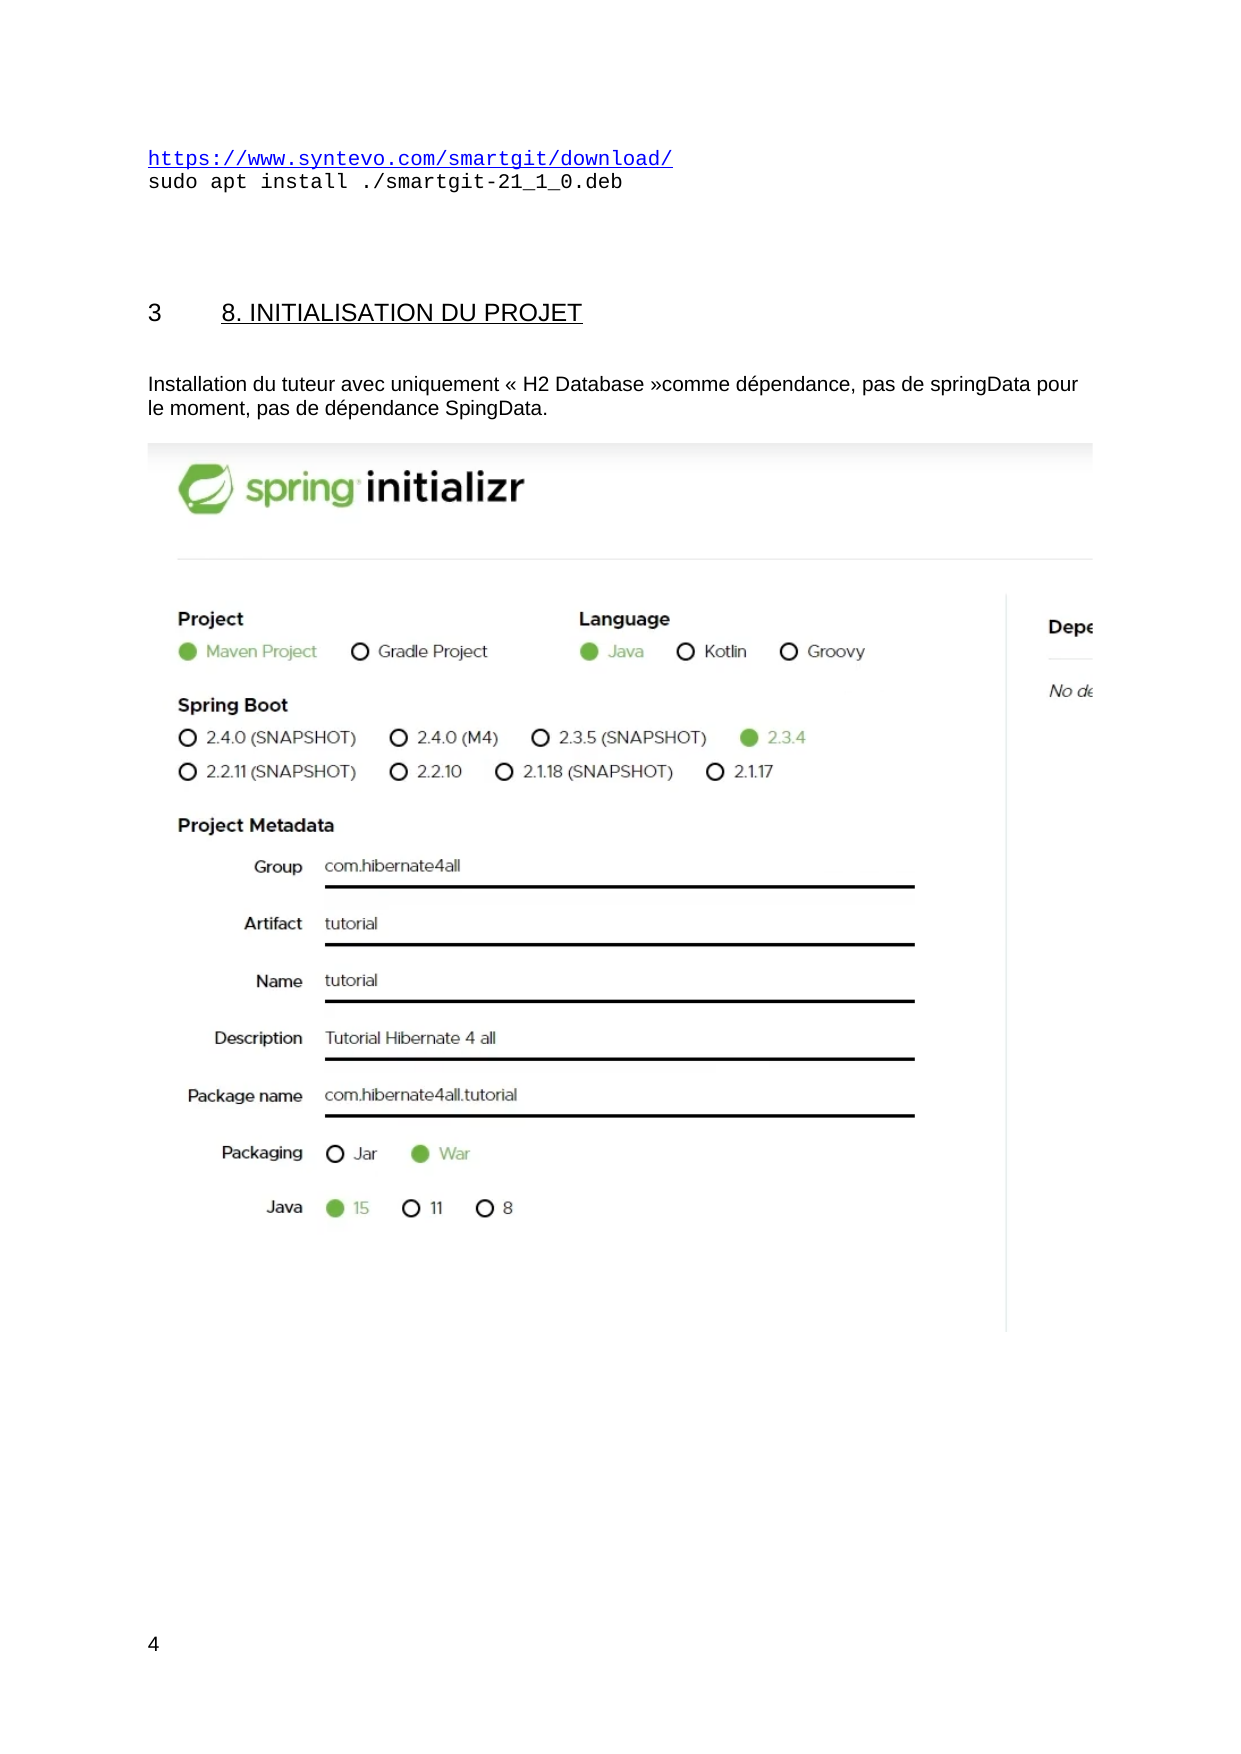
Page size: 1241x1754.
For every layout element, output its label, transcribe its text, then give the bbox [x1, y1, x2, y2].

text https://www.syntevo.com/smartgit/download/ [148, 148, 1093, 171]
picture [147, 443, 1093, 1332]
subtitle 8. Initialisation du projet [148, 298, 1093, 327]
text Installation du tuteur avec uniquement « H2 Database »comme dépendance, pas de springData pour le moment, pas de dépendance SpingData. [148, 372, 1093, 419]
text sudo apt install ./smartgit-21_1_0.deb [148, 171, 1093, 195]
